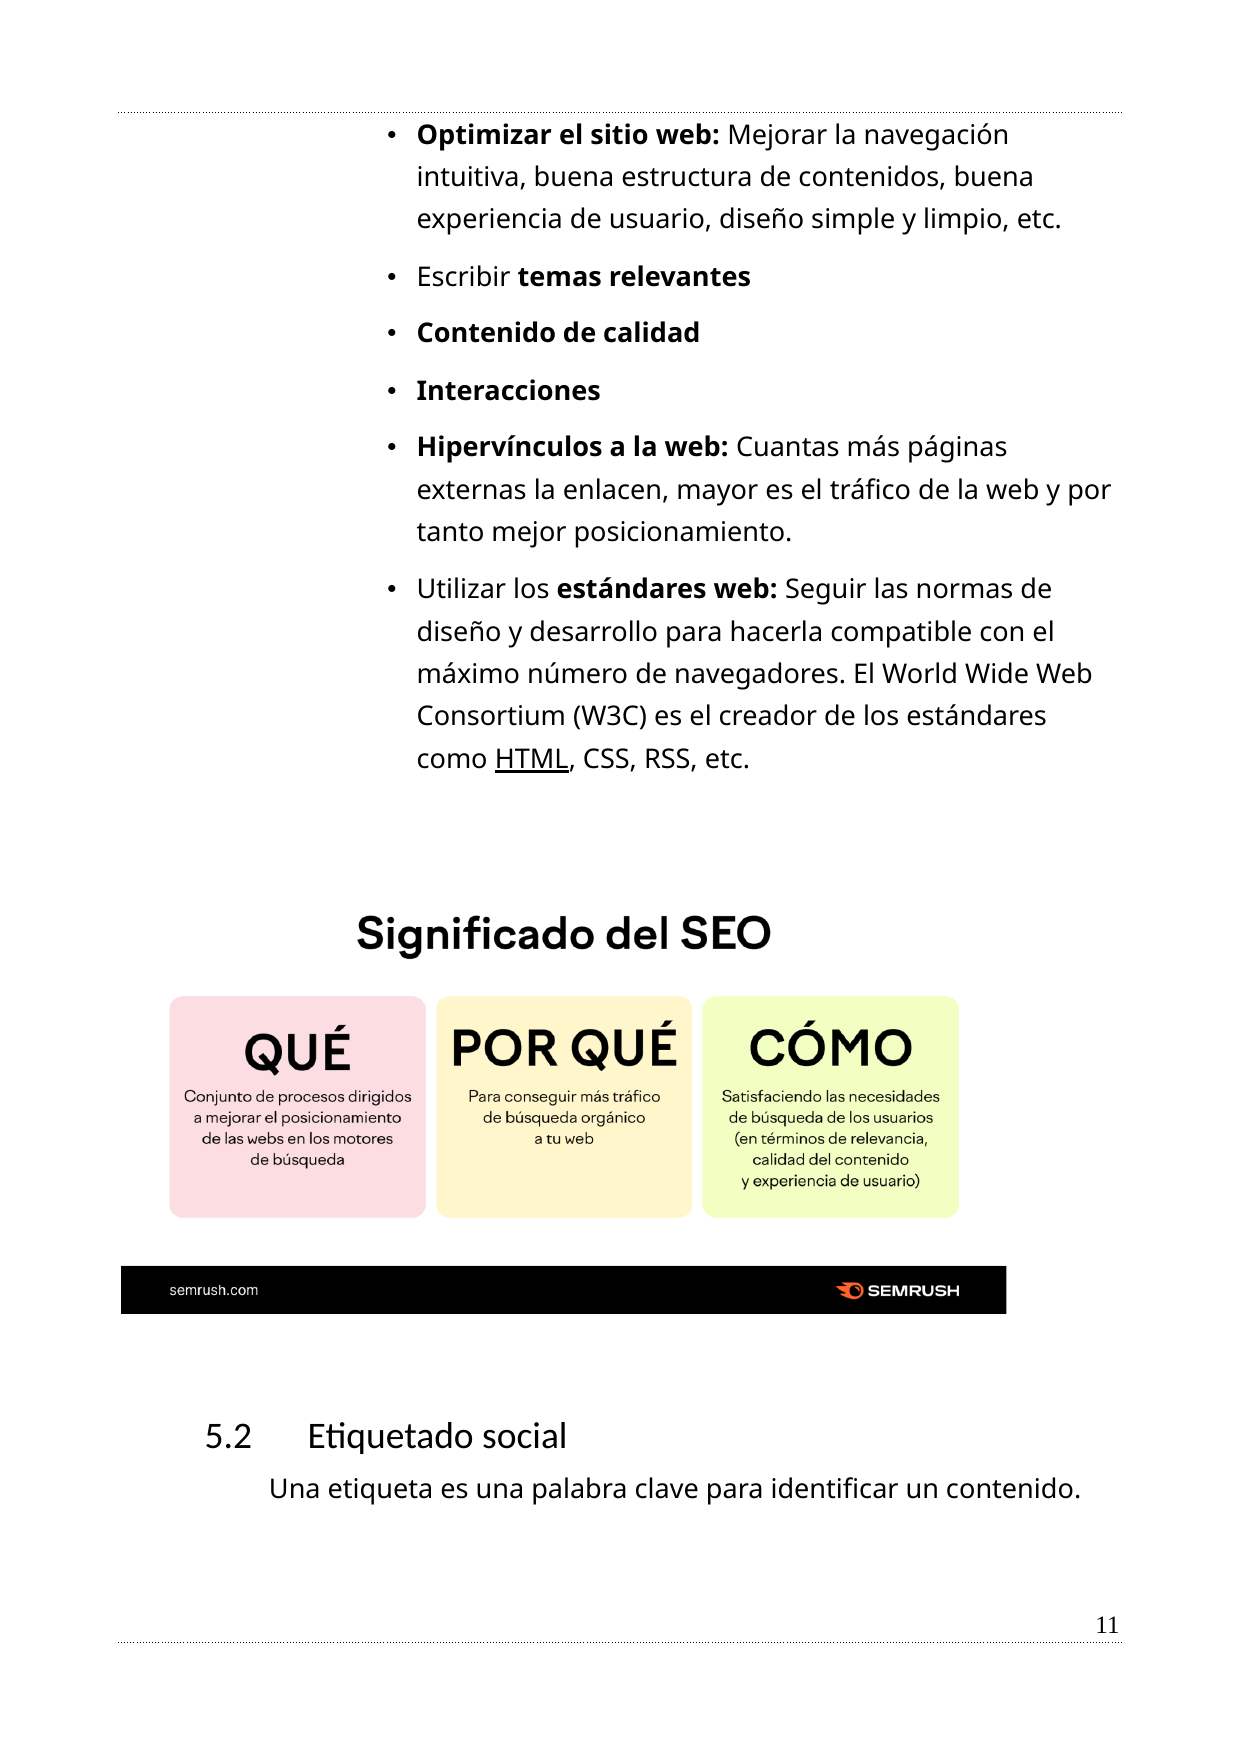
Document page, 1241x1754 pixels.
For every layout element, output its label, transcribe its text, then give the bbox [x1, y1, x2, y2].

list Utilizar los estándares web: Seguir las normas de diseño y desarrollo para hacerla compatible con el máximo número de navegadores. El World Wide Web Consortium (W3C) es el creador de los estándares como HTML, CSS, RSS, etc. [416, 570, 1119, 776]
list Hipervínculos a la web: Cuantas más páginas externas la enlacen, mayor es el tráfico de la web y por tanto mejor posicionamiento. [416, 428, 1119, 549]
list Escribir temas relevantes [416, 257, 1119, 294]
list Optimizar el sitio web: Mejorar la navegación intuitiva, buena estructura de contenidos, buena experiencia de usuario, diseño simple y limpio, etc. [416, 115, 1119, 237]
text Una etiqueta es una palabra clave para identificar un contenido. [269, 1470, 1119, 1507]
subtitle Etiquetado social [196, 1412, 1119, 1457]
picture [121, 853, 1007, 1314]
list Interacciones [416, 371, 1119, 408]
list Contenido de calidad [416, 314, 1119, 351]
